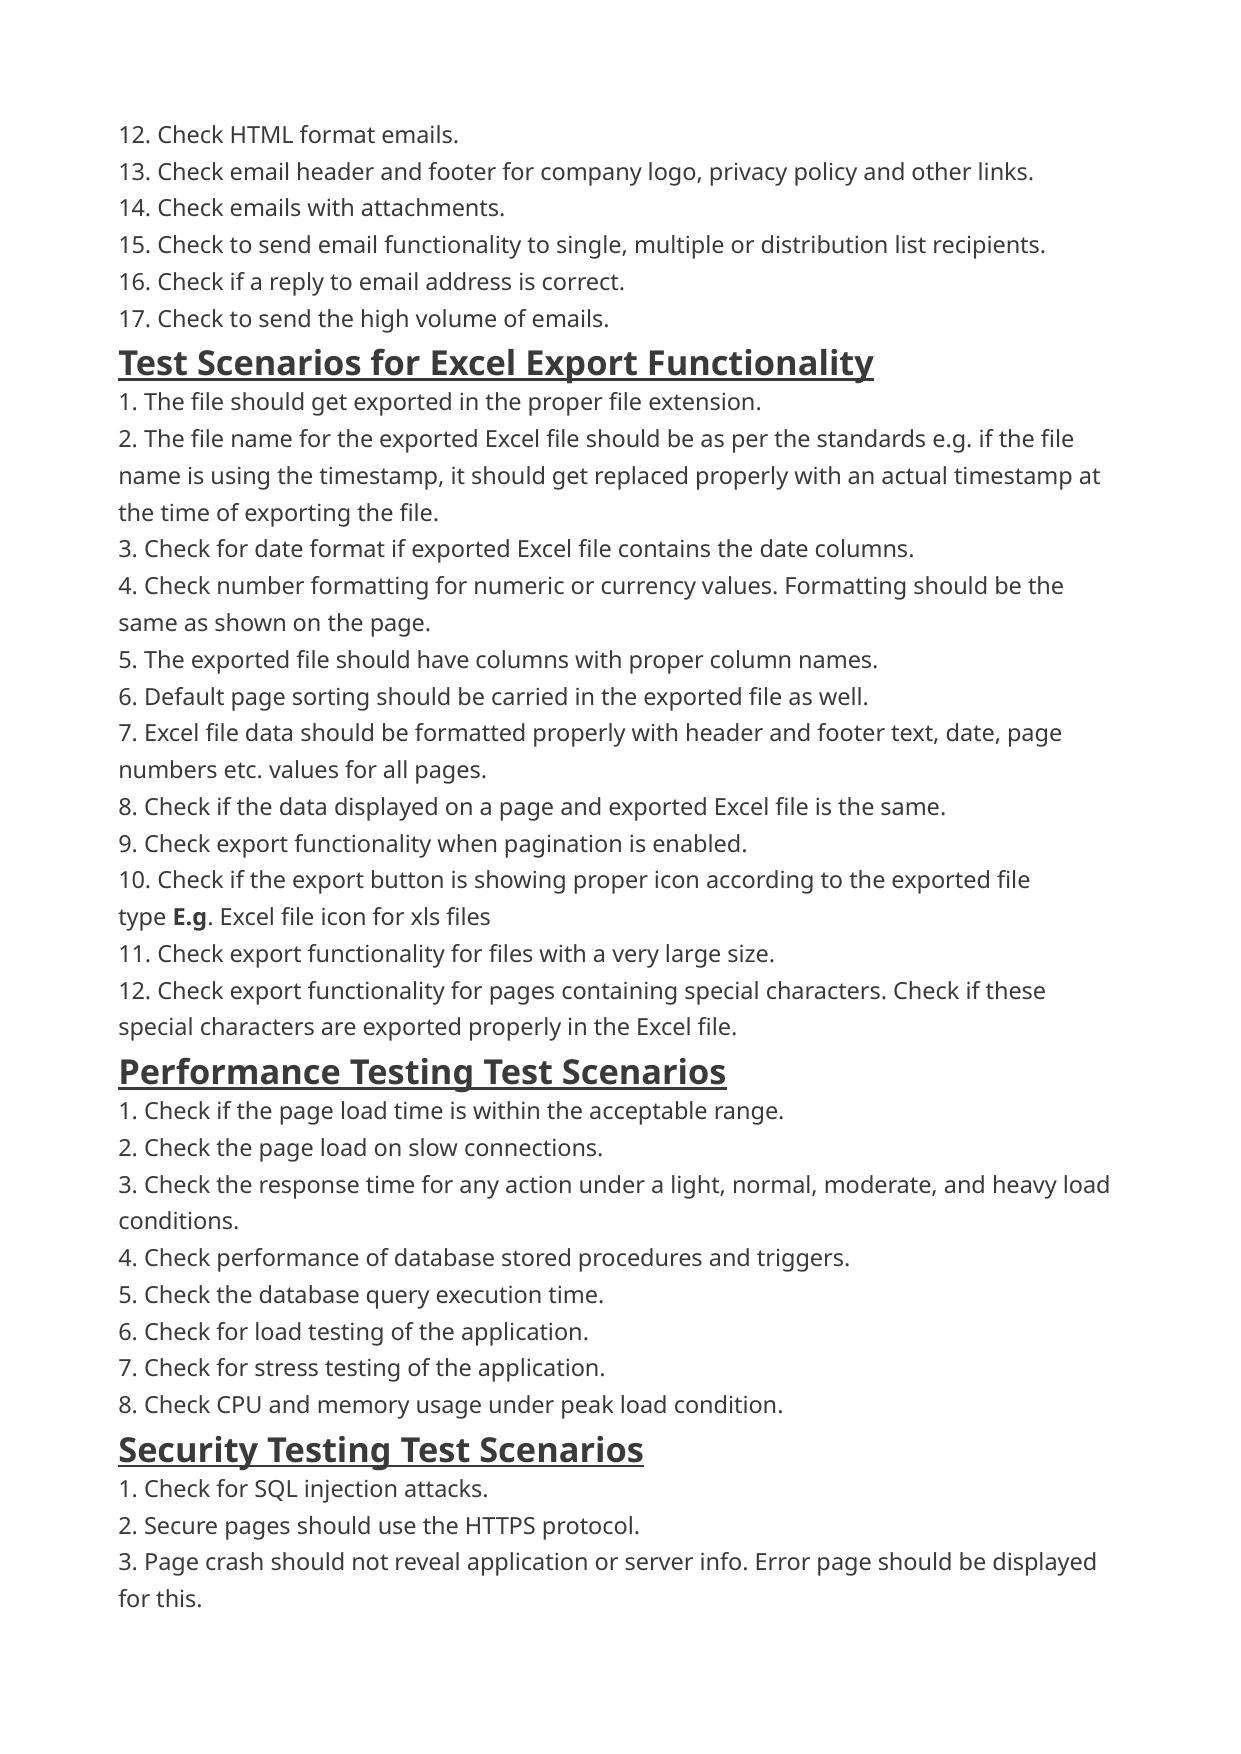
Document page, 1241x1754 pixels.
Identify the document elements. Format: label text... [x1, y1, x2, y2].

text 12. Check HTML format emails. 13. Check email header and footer for company logo, privacy policy and other links. 14. Check emails with attachments. 15. Check to send email functionality to single, multiple or distribution list recipients. 16. Check if a reply to email address is correct. 17. Check to send the high volume of emails. [118, 118, 1122, 334]
subtitle Test Scenarios for Excel Export Functionality [118, 339, 1122, 386]
text 1. The file should get exported in the proper file extension. 2. The file name for the exported Excel file should be as per the standards e.g. if the file name is using the timestamp, it should get replaced properly with an actual timestamp at the time of exporting the file. 3. Check for date format if exported Excel file contains the date columns. 4. Check number formatting for numeric or currency values. Formatting should be the same as shown on the page. 5. The exported file should have columns with proper column names. 6. Default page sorting should be carried in the exported file as well. 7. Excel file data should be formatted properly with header and footer text, date, page numbers etc. values for all pages. 8. Check if the data displayed on a page and exported Excel file is the same. 9. Check export functionality when pagination is enabled. 10. Check if the export button is showing proper icon according to the exported file type E.g. Excel file icon for xls files 11. Check export functionality for files with a very large size. 12. Check export functionality for pages containing special characters. Check if these special characters are exported properly in the Excel file. [118, 386, 1122, 1043]
subtitle Security Testing Test Scenarios [118, 1425, 1122, 1472]
text 1. Check if the page load time is within the acceptable range. 2. Check the page load on slow connections. 3. Check the response time for any action under a light, normal, moderate, and heavy load conditions. 4. Check performance of database stored procedures and triggers. 5. Check the database query execution time. 6. Check for load testing of the application. 7. Check for stress testing of the application. 8. Check CPU and memory usage under peak load condition. [118, 1094, 1122, 1421]
text 1. Check for SQL injection attacks. 2. Secure pages should use the HTTPS protocol. 3. Page crash should not reveal application or server info. Error page should be displayed for this. [118, 1472, 1122, 1614]
subtitle Performance Testing Test Scenarios [118, 1047, 1122, 1094]
